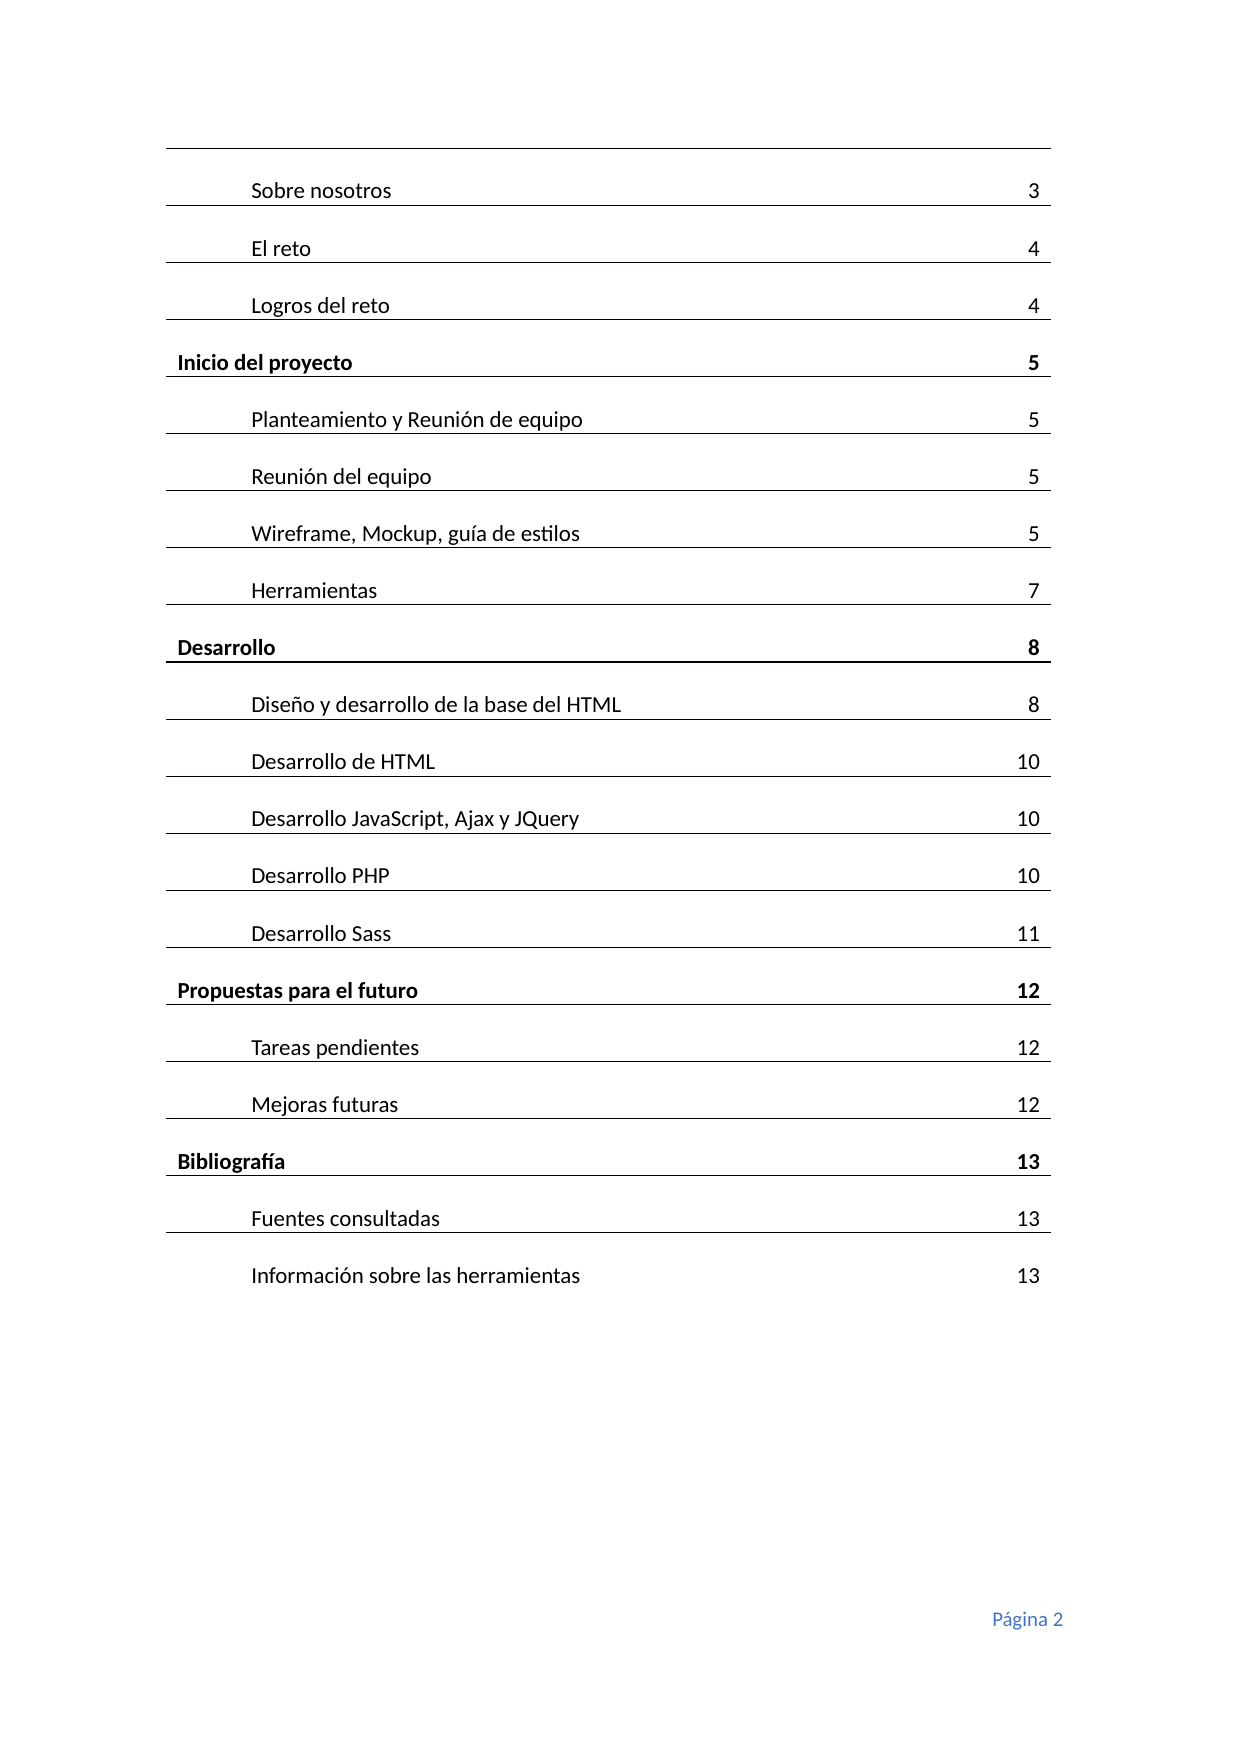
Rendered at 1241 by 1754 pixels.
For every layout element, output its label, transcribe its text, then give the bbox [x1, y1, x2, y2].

table_cell 12 [948, 1062, 1051, 1118]
table_cell Fuentes consultadas [166, 1176, 948, 1232]
table_cell Desarrollo JavaScript, Ajax y JQuery [166, 777, 948, 833]
table_cell 5 [948, 434, 1051, 490]
table_cell 11 [948, 891, 1051, 947]
table_cell 12 [948, 948, 1051, 1004]
table_cell 10 [948, 720, 1051, 776]
table_cell 13 [948, 1233, 1051, 1289]
table_cell 13 [948, 1176, 1051, 1232]
table_cell 8 [948, 663, 1051, 718]
table_cell Desarrollo PHP [166, 834, 948, 890]
table_cell Planteamiento y Reunión de equipo [166, 377, 948, 433]
table_cell Reunión del equipo [166, 434, 948, 490]
table_cell 3 [948, 149, 1051, 205]
table_cell 5 [948, 320, 1051, 376]
table_cell Desarrollo [166, 605, 948, 661]
table_cell Bibliografía [166, 1119, 948, 1175]
table_cell 10 [948, 834, 1051, 890]
table_cell Wireframe, Mockup, guía de estilos [166, 491, 948, 547]
table_cell 4 [948, 263, 1051, 319]
table_cell 12 [948, 1005, 1051, 1061]
table_cell El reto [166, 206, 948, 262]
table_cell 8 [948, 605, 1051, 661]
table_cell Información sobre las herramientas [166, 1233, 948, 1289]
table_cell Diseño y desarrollo de la base del HTML [166, 663, 948, 718]
table_cell Desarrollo Sass [166, 891, 948, 947]
table_cell 5 [948, 491, 1051, 547]
table_cell 4 [948, 206, 1051, 262]
table_cell 7 [948, 548, 1051, 604]
table_cell Desarrollo de HTML [166, 720, 948, 776]
table_cell Mejoras futuras [166, 1062, 948, 1118]
table_cell Herramientas [166, 548, 948, 604]
table_cell 13 [948, 1119, 1051, 1175]
table_cell Inicio del proyecto [166, 320, 948, 376]
table_cell Sobre nosotros [166, 149, 948, 205]
table_cell 10 [948, 777, 1051, 833]
table_cell Tareas pendientes [166, 1005, 948, 1061]
table_cell Propuestas para el futuro [166, 948, 948, 1004]
table_cell Logros del reto [166, 263, 948, 319]
table_cell 5 [948, 377, 1051, 433]
